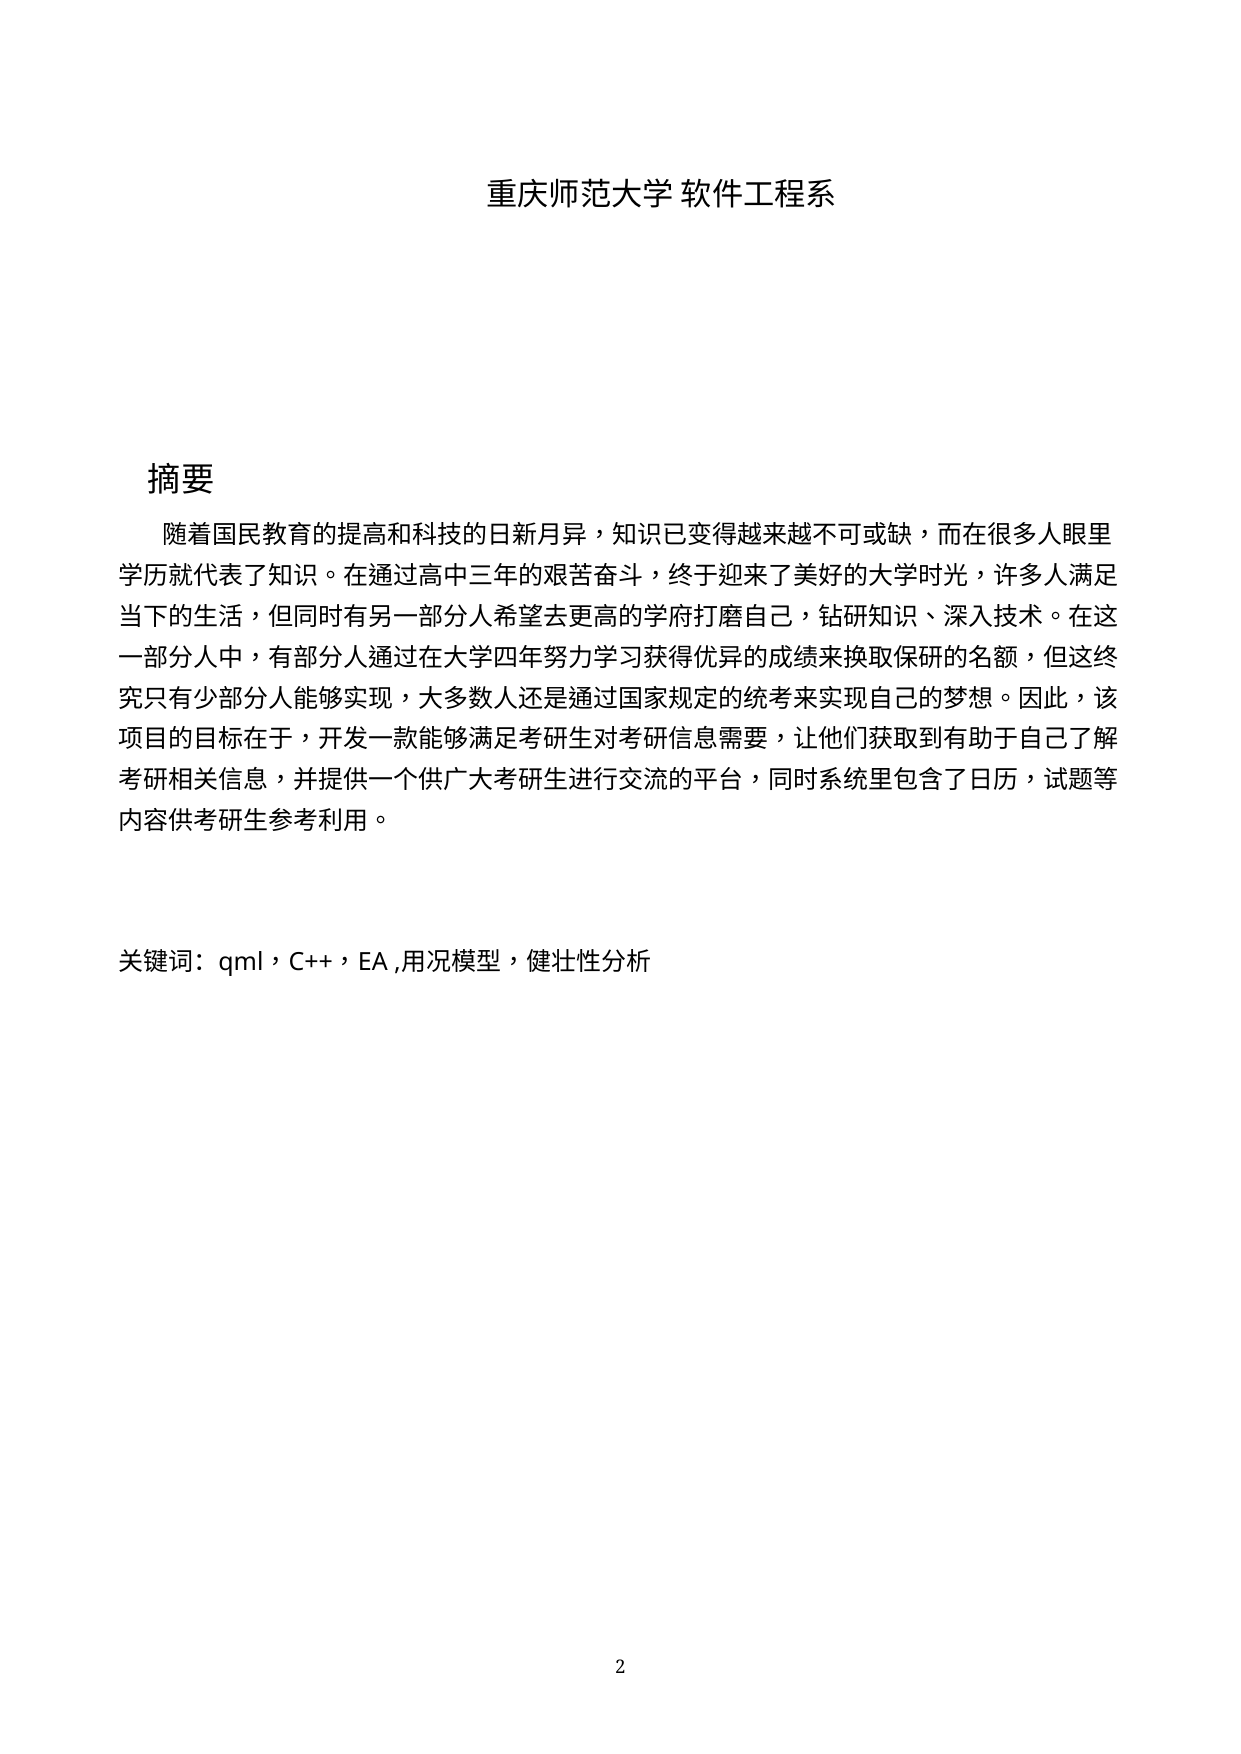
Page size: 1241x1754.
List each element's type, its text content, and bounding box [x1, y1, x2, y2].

text 关键词：qml，C++，EA ,用况模型，健壮性分析 [118, 941, 1122, 978]
text 重庆师范大学 软件工程系 [201, 169, 1122, 214]
subtitle 摘要 [118, 452, 1122, 501]
text 随着国民教育的提高和科技的日新月异，知识已变得越来越不可或缺，而在很多人眼里学历就代表了知识。在通过高中三年的艰苦奋斗，终于迎来了美好的大学时光，许多人满足当下的生活，但同时有另一部分人希望去更高的学府打磨自己，钻研知识、深入技术。在这一部分人中，有部分人通过在大学四年努力学习获得优异的成绩来换取保研的名额，但这终究只有少部分人能够实现，大多数人还是通过国家规定的统考来实现自己的梦想。因此，该项目的目标在于，开发一款能够满足考研生对考研信息需要，让他们获取到有助于自己了解考研相关信息，并提供一个供广大考研生进行交流的平台，同时系统里包含了日历，试题等内容供考研生参考利用。 [118, 517, 1122, 878]
